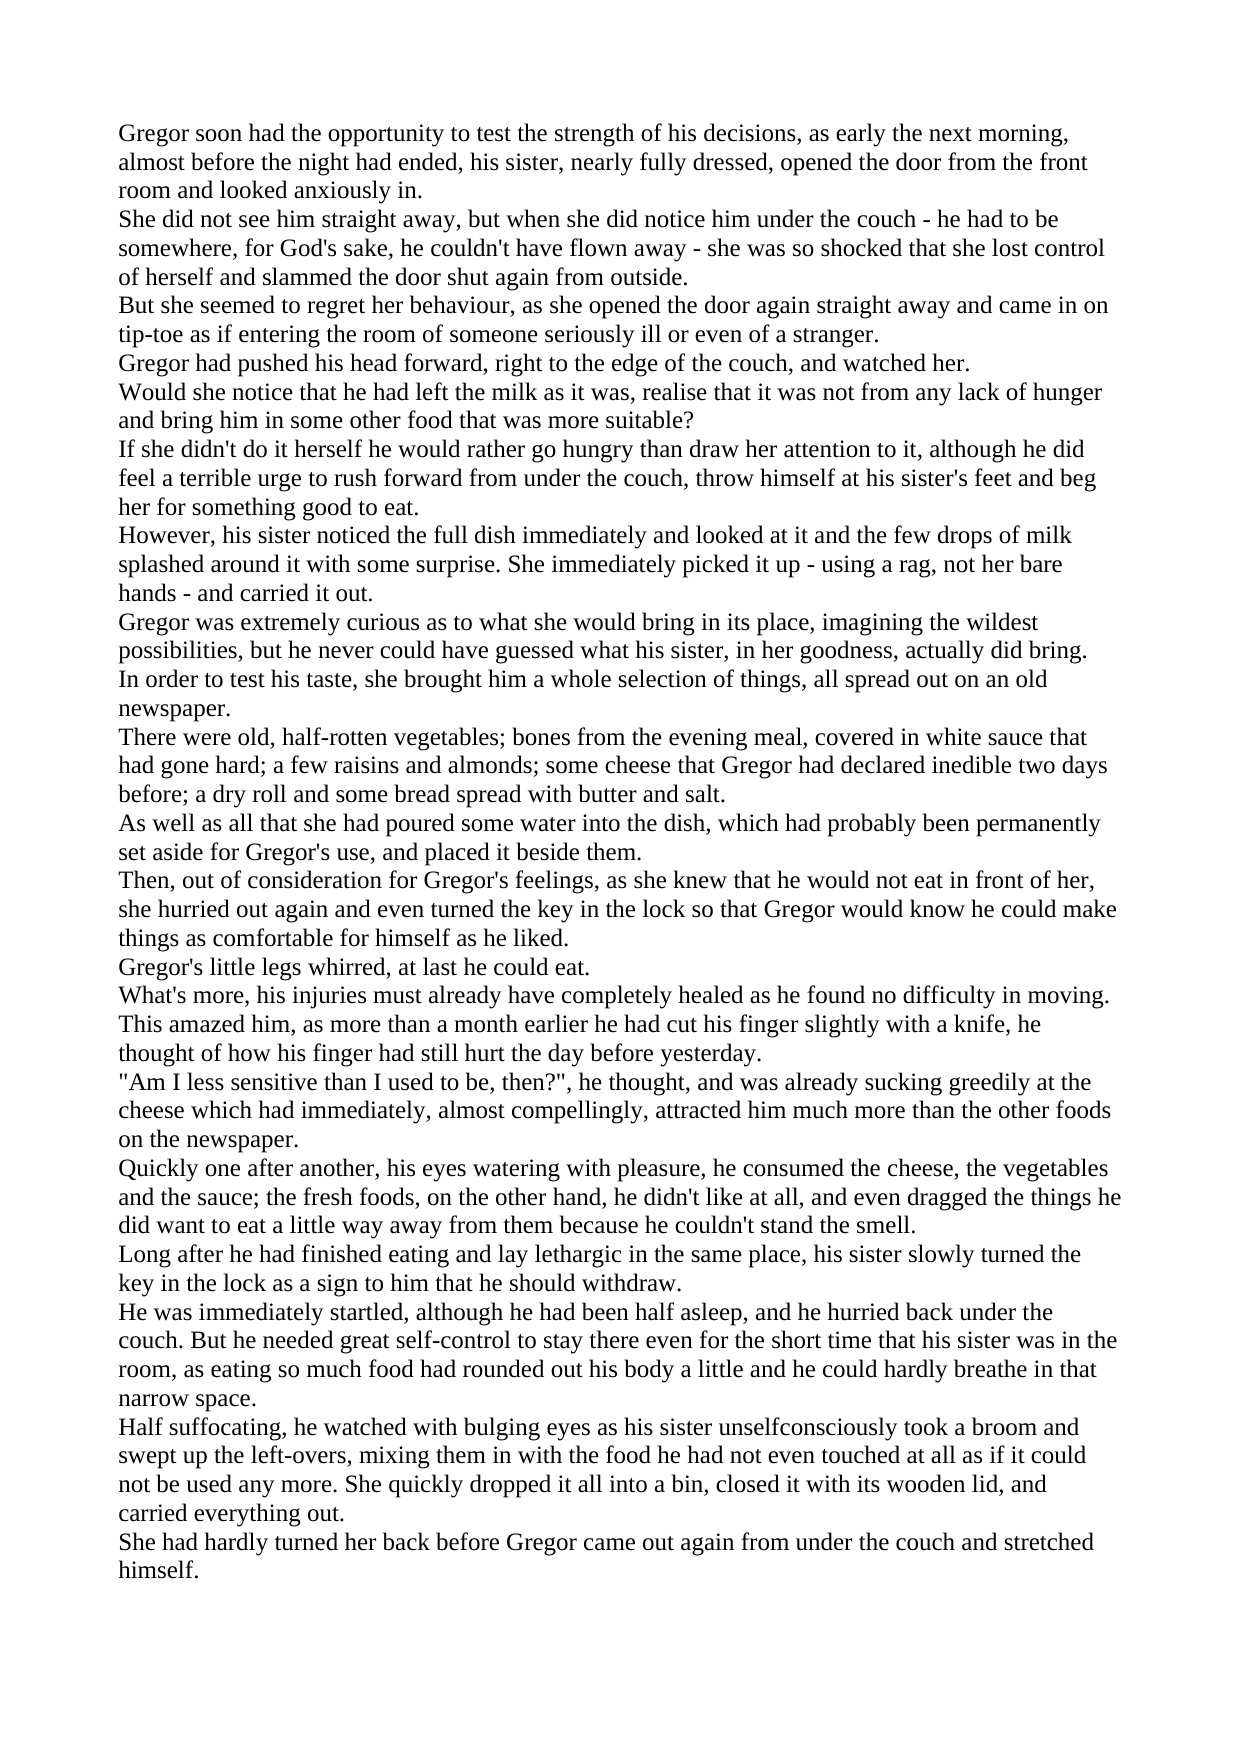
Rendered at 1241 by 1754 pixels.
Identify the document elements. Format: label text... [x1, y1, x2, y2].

text There were old, half-rotten vegetables; bones from the evening meal, covered in white sauce that had gone hard; a few raisins and almonds; some cheese that Gregor had declared inedible two days before; a dry roll and some bread spread with butter and salt. [118, 722, 1122, 808]
text As well as all that she had poured some water into the dish, which had probably been permanently set aside for Gregor's use, and placed it beside them. [118, 808, 1122, 866]
text Gregor was extremely curious as to what she would bring in its place, imagining the wildest possibilities, but he never could have guessed what his sister, in her goodness, actually did bring. [118, 607, 1122, 664]
text "Am I less sensitive than I used to be, then?", he thought, and was already sucking greedily at the cheese which had immediately, almost compellingly, attracted him much more than the other foods on the newspaper. [118, 1067, 1122, 1153]
text Half suffocating, he watched with bulging eyes as his sister unselfconsciously took a broom and swept up the left-overs, mixing them in with the food he had not even touched at all as if it could not be used any more. She quickly dropped it all into a bin, closed it with its wooden lid, and carried everything out. [118, 1412, 1122, 1527]
text But she seemed to regret her behaviour, as she opened the door again straight away and came in on tip-toe as if entering the room of someone seriously ill or even of a stranger. [118, 291, 1122, 348]
text Would she notice that he had left the milk as it was, realise that it was not from any lack of hunger and bring him in some other food that was more suitable? [118, 377, 1122, 434]
text He was immediately startled, although he had been half asleep, and he hurried back under the couch. But he needed great self-control to stay there even for the short time that his sister was in the room, as eating so much food had rounded out his body a little and he could hardly breathe in that narrow space. [118, 1297, 1122, 1412]
text Gregor had pushed his head forward, right to the edge of the couch, and watched her. [118, 348, 1122, 377]
text Gregor soon had the opportunity to test the strength of his decisions, as early the next morning, almost before the night had ended, his sister, nearly fully dressed, opened the door from the front room and looked anxiously in. [118, 118, 1122, 204]
text In order to test his taste, she brought him a whole selection of things, all spread out on an old newspaper. [118, 664, 1122, 722]
text She had hardly turned her back before Gregor came out again from under the couch and stretched himself. [118, 1527, 1122, 1584]
text She did not see him straight away, but when she did notice him under the couch - he had to be somewhere, for God's sake, he couldn't have flown away - she was so shocked that she lost control of herself and slammed the door shut again from outside. [118, 204, 1122, 291]
text If she didn't do it herself he would rather go hungry than draw her attention to it, although he did feel a terrible urge to rush forward from under the couch, throw himself at his sister's feet and beg her for something good to eat. [118, 434, 1122, 521]
text What's more, his injuries must already have completely healed as he found no difficulty in moving. This amazed him, as more than a month earlier he had cut his finger slightly with a knife, he thought of how his finger had still hurt the day before yesterday. [118, 981, 1122, 1067]
text However, his sister noticed the full dish immediately and looked at it and the few drops of milk splashed around it with some surprise. She immediately picked it up - using a rag, not her bare hands - and carried it out. [118, 521, 1122, 607]
text Quickly one after another, his eyes watering with pleasure, he consumed the cheese, the vegetables and the sauce; the fresh foods, on the other hand, he didn't like at all, and even dragged the things he did want to eat a little way away from them because he couldn't stand the smell. [118, 1153, 1122, 1239]
text Gregor's little legs whirred, at last he could eat. [118, 952, 1122, 981]
text Long after he had finished eating and lay lethargic in the same place, his sister slowly turned the key in the lock as a sign to him that he should withdraw. [118, 1239, 1122, 1297]
text Then, out of consideration for Gregor's feelings, as she knew that he would not eat in front of her, she hurried out again and even turned the key in the lock so that Gregor would know he could make things as comfortable for himself as he liked. [118, 866, 1122, 952]
